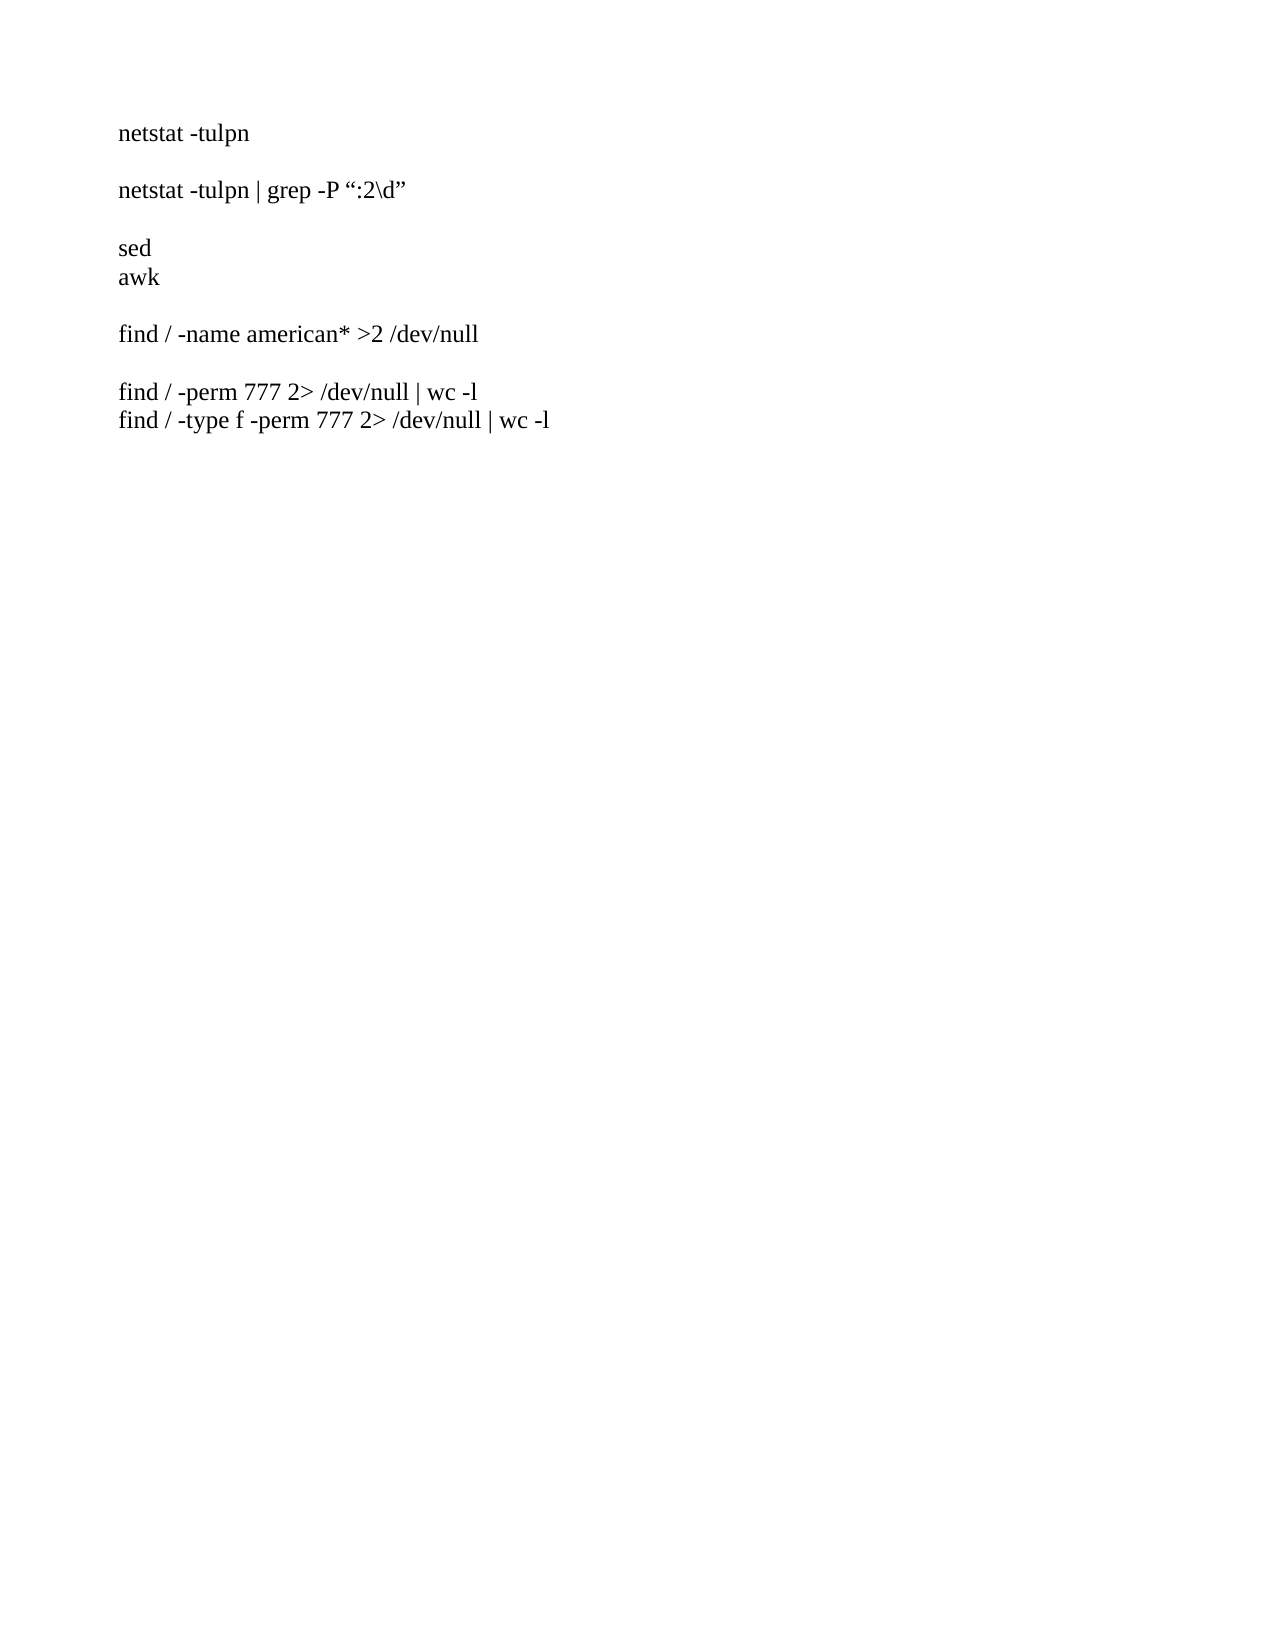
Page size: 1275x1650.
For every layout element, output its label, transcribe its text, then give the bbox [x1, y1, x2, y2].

text netstat -tulpn [118, 118, 1157, 147]
text sed [118, 233, 1157, 262]
text find / -perm 777 2> /dev/null | wc -l [118, 377, 1157, 406]
text awk [118, 262, 1157, 291]
text netstat -tulpn | grep -P “:2\d” [118, 176, 1157, 204]
text find / -name american* >2 /dev/null [118, 319, 1157, 348]
text find / -type f -perm 777 2> /dev/null | wc -l [118, 406, 1157, 434]
